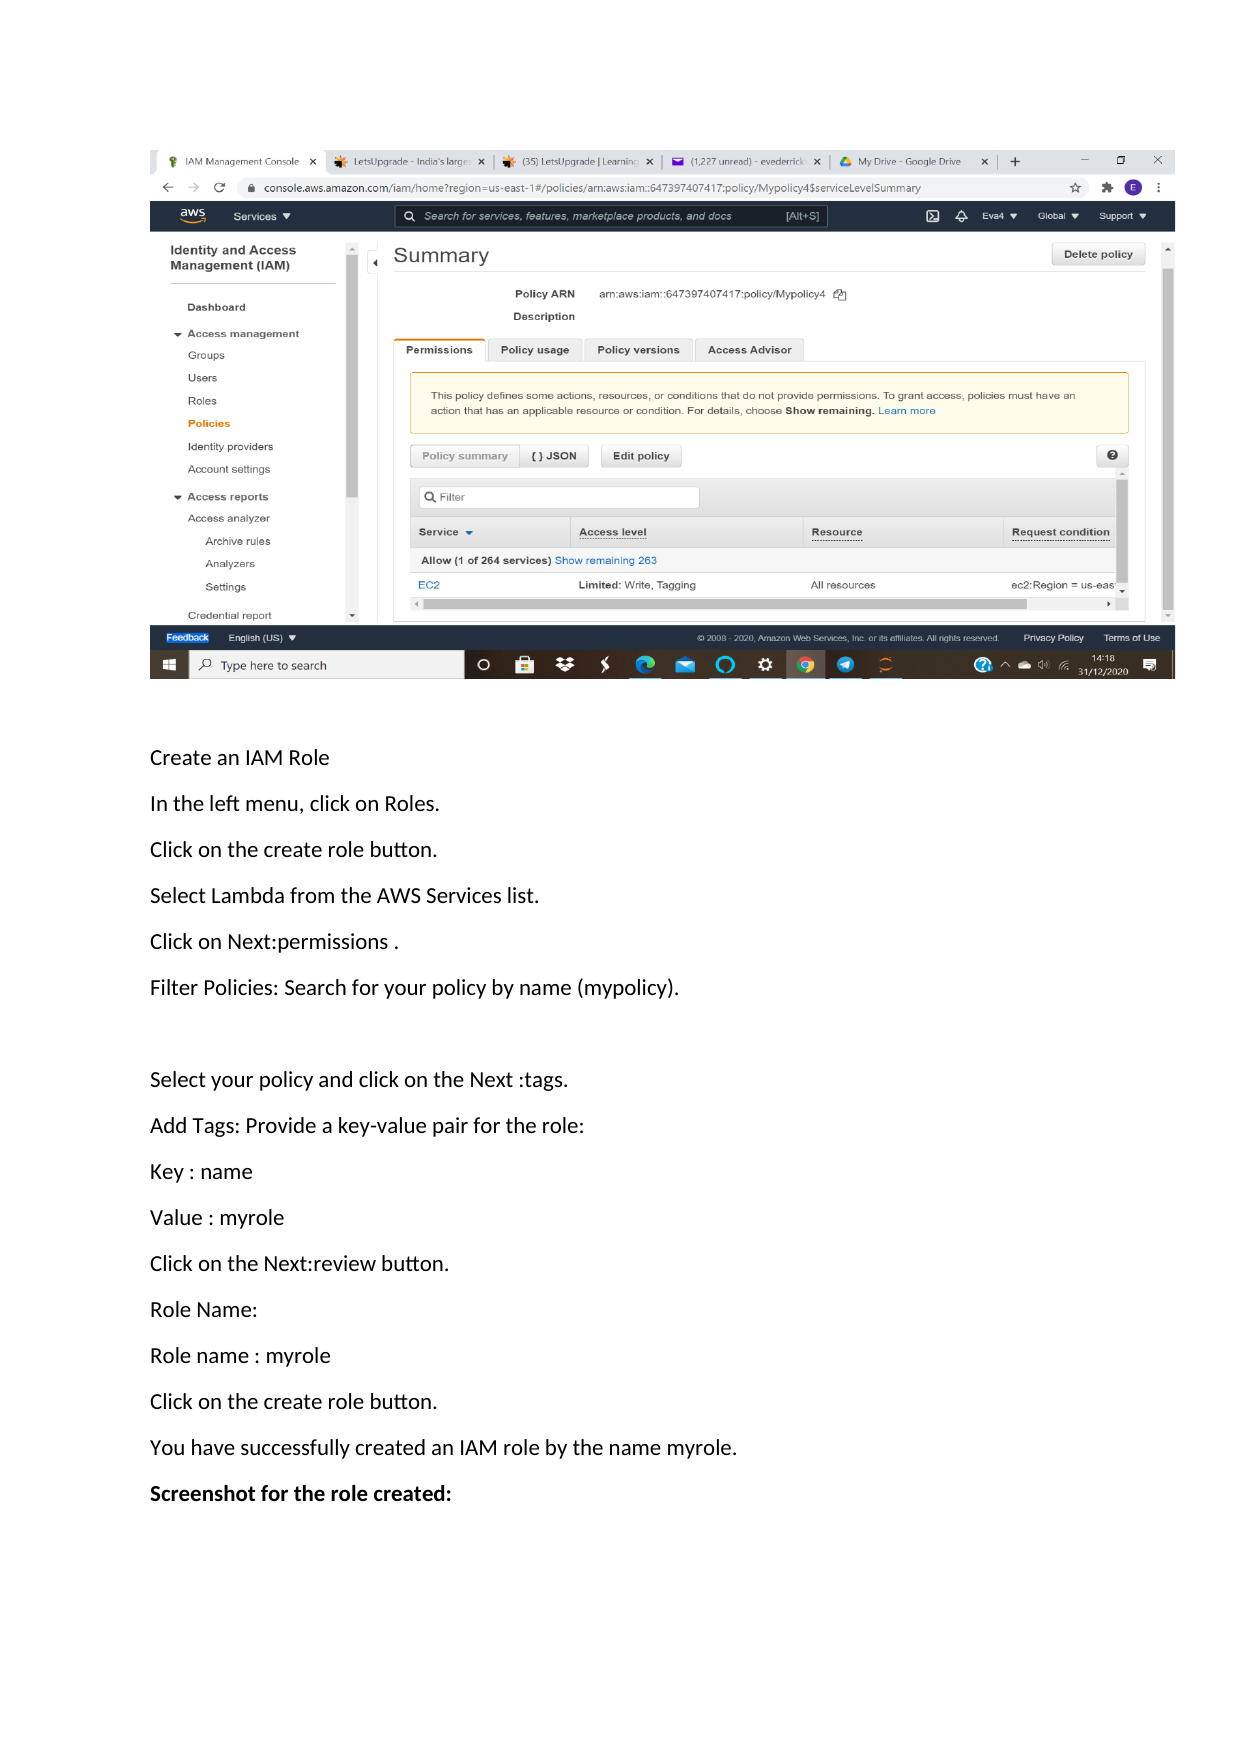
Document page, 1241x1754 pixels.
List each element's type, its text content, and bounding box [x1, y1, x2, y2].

text Value : myrole [150, 1203, 1090, 1231]
text Click on the create role button. [150, 835, 1090, 863]
text Select Lambda from the AWS Services list. [150, 881, 1090, 909]
text Create an IAM Role [150, 743, 1090, 771]
text Screenshot for the role created: [150, 1479, 1090, 1508]
text Filter Policies: Search for your policy by name (mypolicy). [150, 973, 1090, 1001]
text Key : name [150, 1157, 1090, 1185]
text Role name : myrole [150, 1341, 1090, 1369]
text Click on the create role button. [150, 1387, 1090, 1416]
text Click on Next:permissions . [150, 927, 1090, 955]
text You have successfully created an IAM role by the name myrole. [150, 1433, 1090, 1462]
text Role Name: [150, 1295, 1090, 1323]
text Click on the Next:review button. [150, 1249, 1090, 1277]
text Select your policy and click on the Next :tags. [150, 1065, 1090, 1093]
text Add Tags: Provide a key-value pair for the role: [150, 1111, 1090, 1139]
text In the left menu, click on Roles. [150, 789, 1090, 817]
